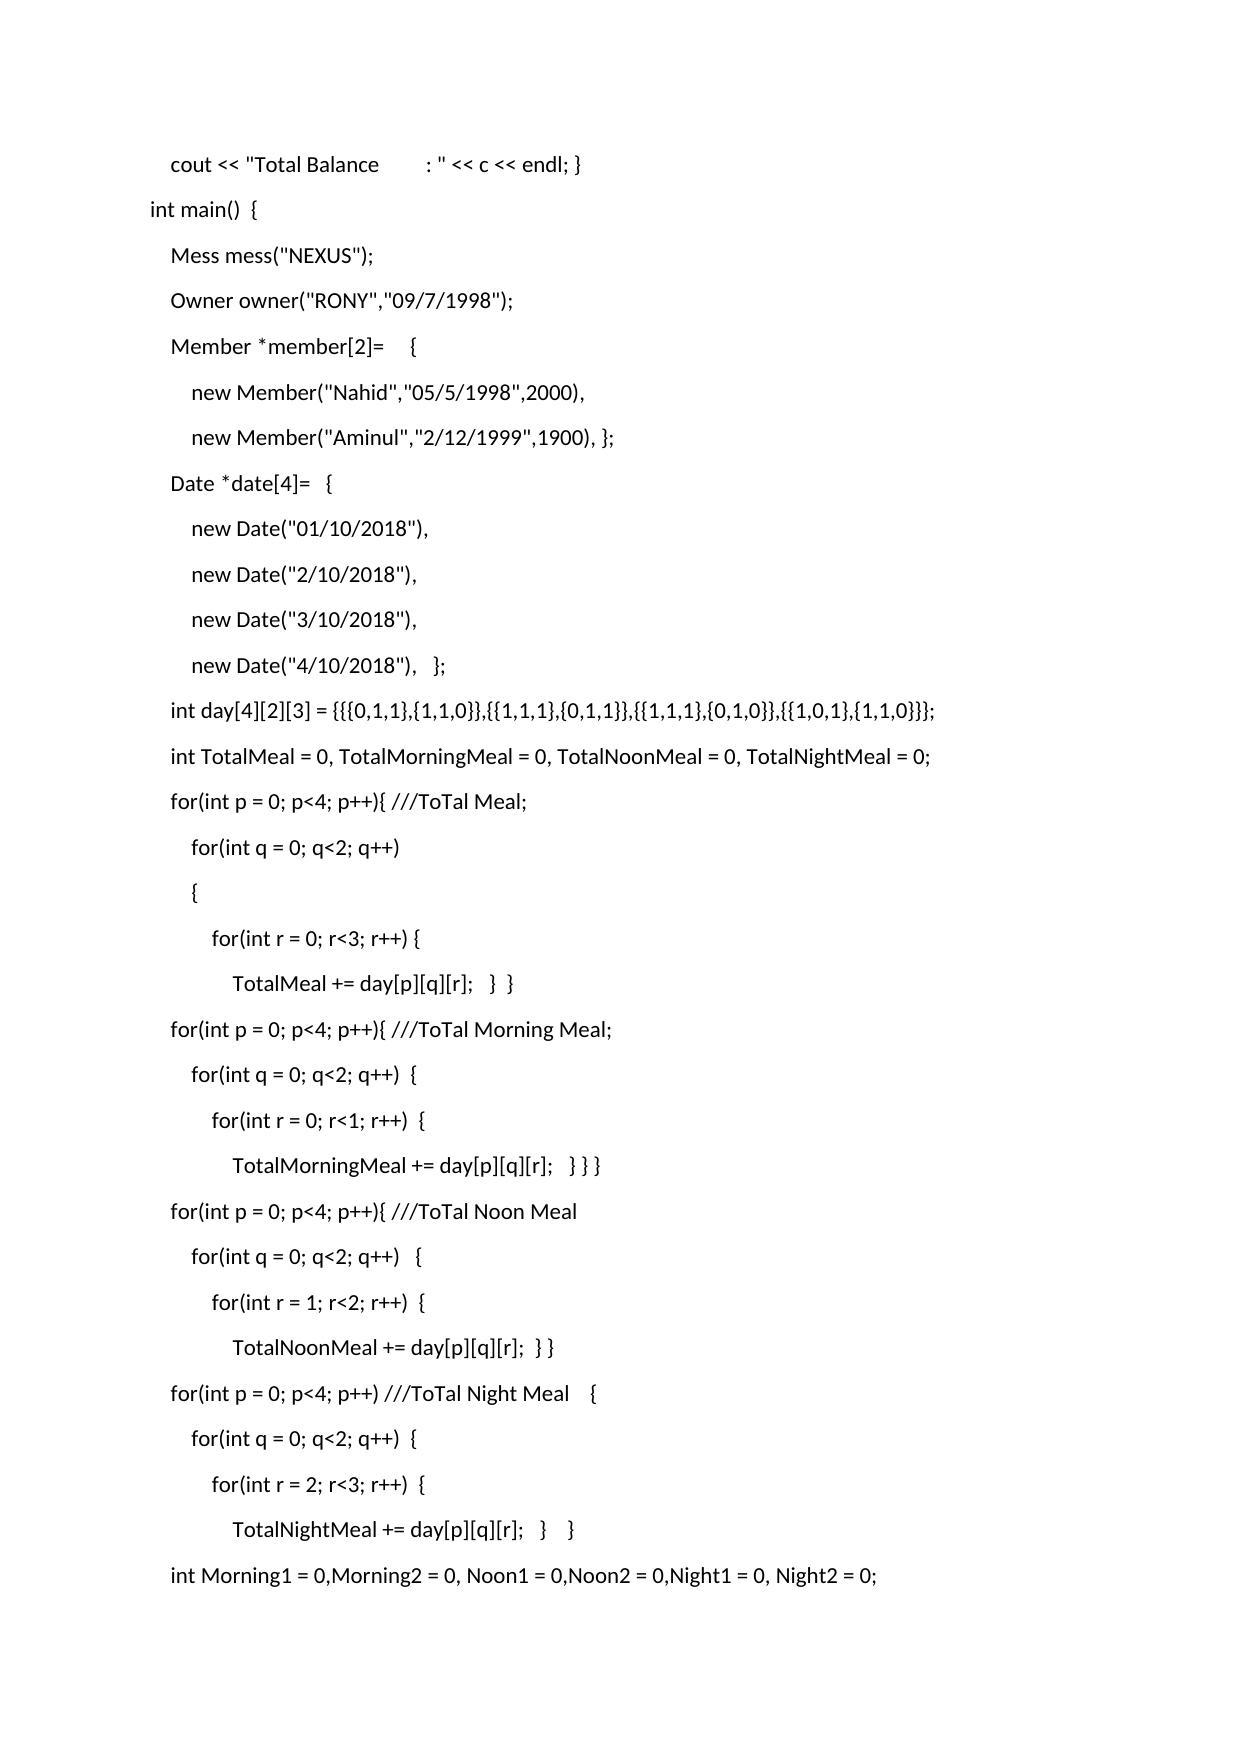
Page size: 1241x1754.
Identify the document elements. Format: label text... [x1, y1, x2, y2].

text TotalMorningMeal += day[p][q][r]; } } } [150, 1151, 1090, 1179]
text cout << "Total Balance : " << c << endl; } [150, 150, 1090, 178]
text Mess mess("NEXUS"); [150, 241, 1090, 269]
text for(int q = 0; q<2; q++) { [150, 1060, 1090, 1088]
text new Date("4/10/2018"), }; [150, 651, 1090, 679]
text Owner owner("RONY","09/7/1998"); [150, 287, 1090, 314]
text new Date("01/10/2018"), [150, 514, 1090, 542]
text for(int p = 0; p<4; p++){ ///ToTal Meal; [150, 787, 1090, 815]
text Date *date[4]= { [150, 469, 1090, 497]
text for(int r = 0; r<1; r++) { [150, 1106, 1090, 1134]
text int Morning1 = 0,Morning2 = 0, Noon1 = 0,Noon2 = 0,Night1 = 0, Night2 = 0; [150, 1561, 1090, 1589]
text for(int q = 0; q<2; q++) { [150, 1242, 1090, 1271]
text new Date("2/10/2018"), [150, 560, 1090, 588]
text for(int p = 0; p<4; p++){ ///ToTal Morning Meal; [150, 1015, 1090, 1043]
text TotalNoonMeal += day[p][q][r]; } } [150, 1333, 1090, 1362]
text TotalNightMeal += day[p][q][r]; } } [150, 1516, 1090, 1544]
text for(int q = 0; q<2; q++) [150, 833, 1090, 861]
text for(int r = 0; r<3; r++) { [150, 924, 1090, 952]
text int day[4][2][3] = {{{0,1,1},{1,1,0}},{{1,1,1},{0,1,1}},{{1,1,1},{0,1,0}},{{1,0,1},{1,1,0}}}; [150, 696, 1090, 724]
text new Date("3/10/2018"), [150, 605, 1090, 633]
text int main() { [150, 196, 1090, 223]
text for(int r = 2; r<3; r++) { [150, 1470, 1090, 1498]
text for(int r = 1; r<2; r++) { [150, 1288, 1090, 1316]
text new Member("Aminul","2/12/1999",1900), }; [150, 423, 1090, 451]
text for(int p = 0; p<4; p++) ///ToTal Night Meal { [150, 1379, 1090, 1407]
text for(int q = 0; q<2; q++) { [150, 1424, 1090, 1453]
text for(int p = 0; p<4; p++){ ///ToTal Noon Meal [150, 1197, 1090, 1225]
text int TotalMeal = 0, TotalMorningMeal = 0, TotalNoonMeal = 0, TotalNightMeal = 0; [150, 742, 1090, 770]
text new Member("Nahid","05/5/1998",2000), [150, 378, 1090, 406]
text { [150, 878, 1090, 906]
text TotalMeal += day[p][q][r]; } } [150, 969, 1090, 997]
text Member *member[2]= { [150, 332, 1090, 360]
